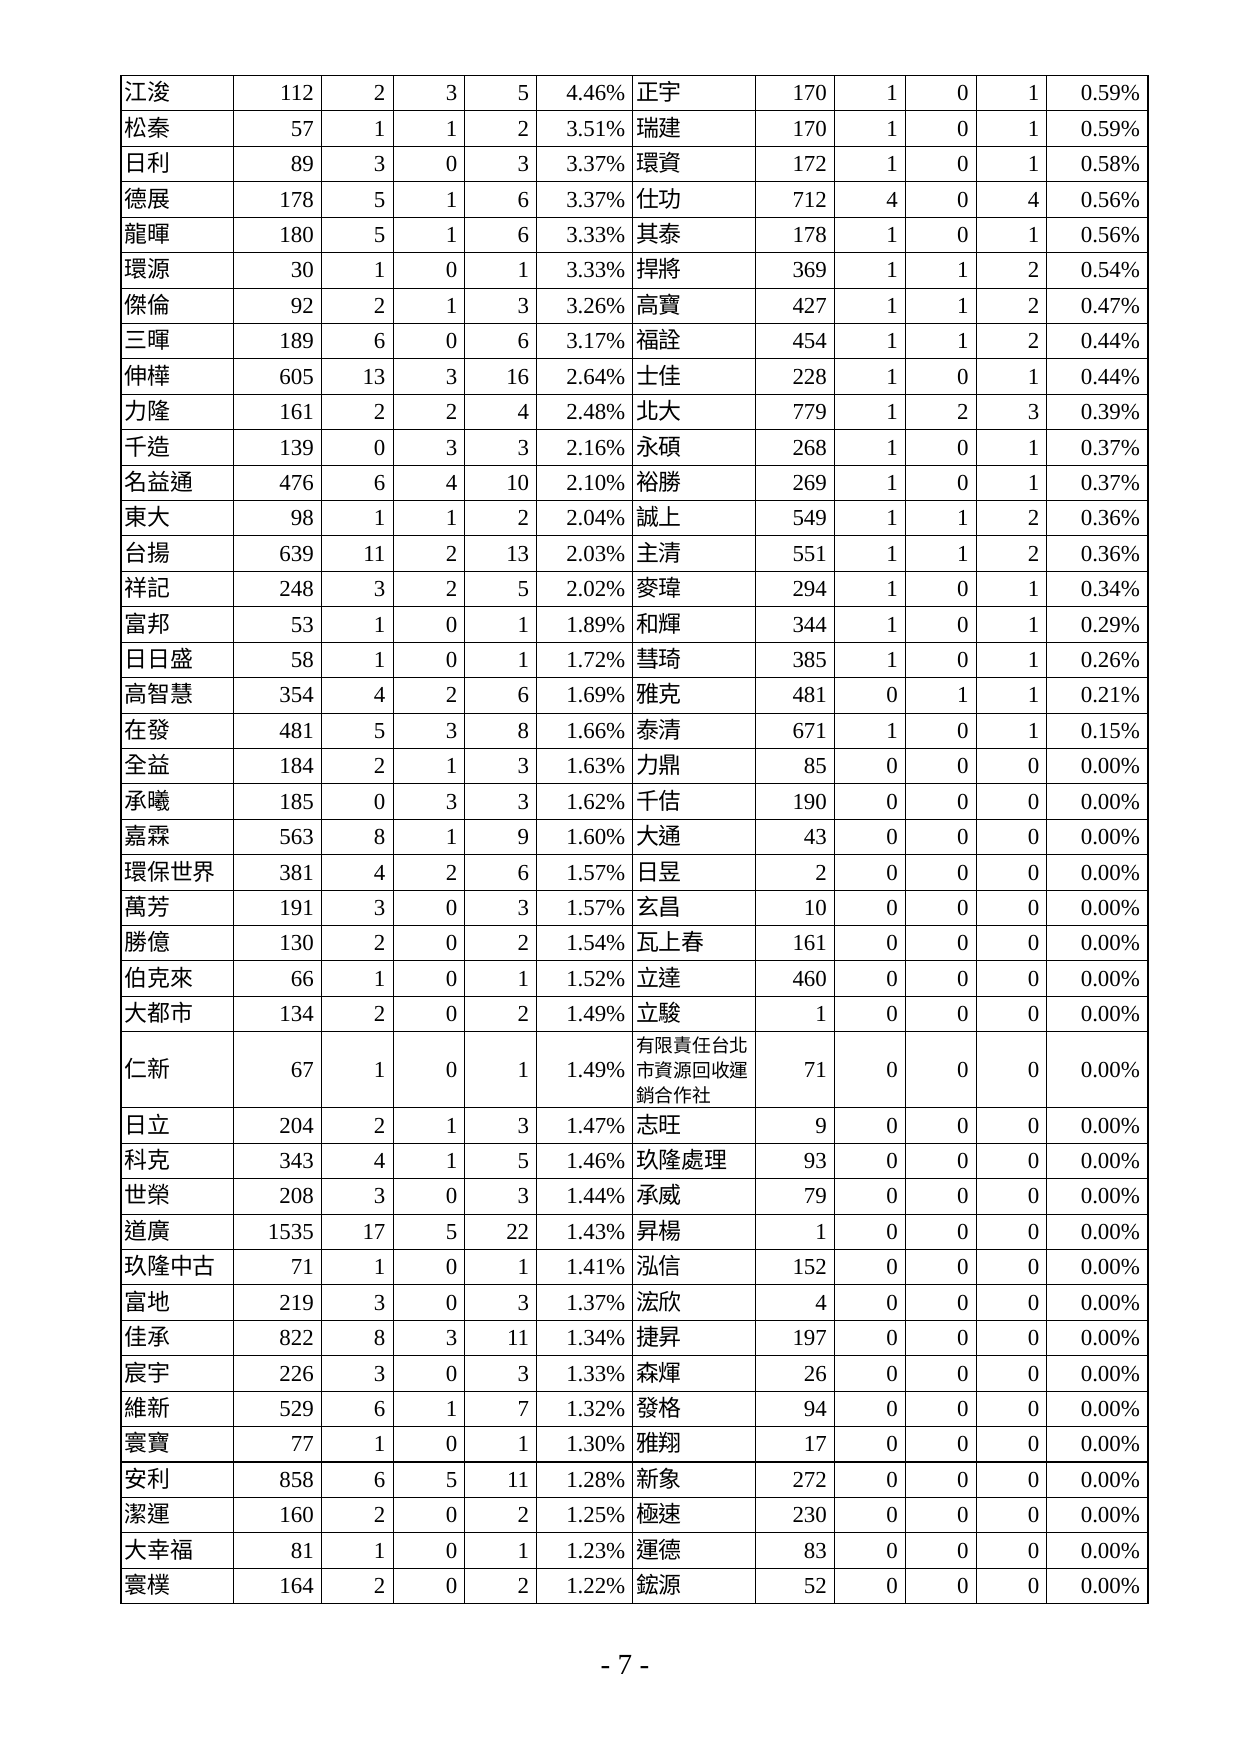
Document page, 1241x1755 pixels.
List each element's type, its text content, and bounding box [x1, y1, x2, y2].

table_cell 0 [835, 1108, 905, 1143]
table_cell 0 [906, 466, 976, 500]
table_cell 0 [906, 1215, 976, 1249]
table_cell 1 [465, 607, 536, 642]
table_cell 152 [756, 1250, 834, 1284]
table_cell 9 [756, 1108, 834, 1143]
table_cell 2 [465, 501, 536, 535]
table_cell 1.28% [537, 1463, 632, 1497]
table_cell 0 [835, 1215, 905, 1249]
table_cell 1 [906, 289, 976, 323]
table_cell 1 [835, 359, 905, 394]
table_cell 13 [465, 536, 536, 571]
table_cell 1.49% [537, 1032, 632, 1107]
table_cell 1 [394, 501, 464, 535]
table_cell 1 [322, 643, 393, 677]
table_cell 0.44% [1047, 359, 1147, 394]
table_cell 3 [394, 430, 464, 464]
table_cell 伸樺 [122, 359, 233, 394]
table_cell 0 [977, 1392, 1046, 1426]
table_cell 0 [835, 1321, 905, 1355]
table_cell 0 [906, 1108, 976, 1143]
table_cell 環保世界 [122, 855, 233, 889]
table_cell 1.44% [537, 1179, 632, 1213]
table_cell 0.56% [1047, 182, 1147, 217]
table_cell 2 [906, 395, 976, 429]
table_cell 2 [322, 395, 393, 429]
table_cell 0 [906, 607, 976, 642]
table_cell 2 [322, 1569, 393, 1603]
table_cell 385 [756, 643, 834, 677]
table_cell 0.00% [1047, 1427, 1147, 1461]
table_cell 0 [906, 1250, 976, 1284]
table_cell 269 [756, 466, 834, 500]
table_cell 1.30% [537, 1427, 632, 1461]
table_cell 208 [234, 1179, 321, 1213]
table_cell 裕勝 [633, 466, 755, 500]
table_cell 0 [977, 926, 1046, 960]
table_cell 0 [906, 1179, 976, 1213]
table_cell 0 [835, 1179, 905, 1213]
table_cell 在發 [122, 714, 233, 748]
table_cell 日日盛 [122, 643, 233, 677]
table_cell 力隆 [122, 395, 233, 429]
table_cell 0.00% [1047, 1321, 1147, 1355]
table_cell 6 [465, 324, 536, 358]
table_cell 寰寶 [122, 1427, 233, 1461]
table_cell 1.33% [537, 1356, 632, 1391]
table_cell 6 [465, 678, 536, 712]
table_cell 三暉 [122, 324, 233, 358]
table_cell 0 [906, 855, 976, 889]
table_cell 1 [322, 1250, 393, 1284]
table_cell 3.33% [537, 253, 632, 287]
table_cell 1 [835, 147, 905, 181]
table_cell 671 [756, 714, 834, 748]
table_cell 日昱 [633, 855, 755, 889]
table_cell 6 [465, 182, 536, 217]
table_cell 3 [465, 430, 536, 464]
table_cell 30 [234, 253, 321, 287]
table_cell 東大 [122, 501, 233, 535]
table_cell 272 [756, 1463, 834, 1497]
table_cell 2.64% [537, 359, 632, 394]
table_cell 53 [234, 607, 321, 642]
table_cell 779 [756, 395, 834, 429]
table_cell 0.00% [1047, 1463, 1147, 1497]
table_cell 1.37% [537, 1285, 632, 1320]
table_cell 新象 [633, 1463, 755, 1497]
table_cell 0.21% [1047, 678, 1147, 712]
table_cell 1.54% [537, 926, 632, 960]
table_cell 1 [835, 572, 905, 606]
table_cell 0 [835, 961, 905, 996]
table_cell 祥記 [122, 572, 233, 606]
table_cell 81 [234, 1533, 321, 1568]
table_cell 0.00% [1047, 1144, 1147, 1178]
table_cell 1.66% [537, 714, 632, 748]
table_cell 2 [465, 997, 536, 1031]
table_cell 0 [977, 891, 1046, 925]
table_cell 3.51% [537, 111, 632, 146]
table_cell 1 [394, 182, 464, 217]
table_cell 和輝 [633, 607, 755, 642]
table_cell 170 [756, 111, 834, 146]
table_cell 3 [465, 1285, 536, 1320]
table_cell 承威 [633, 1179, 755, 1213]
table_cell 1 [465, 1533, 536, 1568]
table_cell 3 [465, 891, 536, 925]
table_cell 0.00% [1047, 1392, 1147, 1426]
table_cell 0.00% [1047, 1356, 1147, 1391]
table_cell 190 [756, 784, 834, 819]
table_cell 0 [835, 820, 905, 854]
table_cell 43 [756, 820, 834, 854]
table_cell 178 [756, 218, 834, 252]
table_cell 1 [835, 714, 905, 748]
table_cell 4 [465, 395, 536, 429]
table_cell 0 [835, 891, 905, 925]
table_cell 822 [234, 1321, 321, 1355]
table_cell 0 [835, 1498, 905, 1532]
table_cell 11 [465, 1463, 536, 1497]
table_cell 79 [756, 1179, 834, 1213]
table_cell 0 [835, 1144, 905, 1178]
table_cell 161 [756, 926, 834, 960]
table_cell 1.46% [537, 1144, 632, 1178]
table_cell 52 [756, 1569, 834, 1603]
table_cell 立駿 [633, 997, 755, 1031]
table_cell 3 [977, 395, 1046, 429]
table_cell 0 [906, 359, 976, 394]
table_cell 0.00% [1047, 1285, 1147, 1320]
table_cell 大通 [633, 820, 755, 854]
table_cell 1 [394, 1392, 464, 1426]
table_cell 3 [394, 359, 464, 394]
table_cell 玄昌 [633, 891, 755, 925]
table_cell 1.72% [537, 643, 632, 677]
table_cell 2.10% [537, 466, 632, 500]
table_cell 泰清 [633, 714, 755, 748]
table_cell 0.00% [1047, 1108, 1147, 1143]
table_cell 4 [835, 182, 905, 217]
table_cell 1 [835, 607, 905, 642]
table_cell 1 [977, 678, 1046, 712]
table_cell 2.16% [537, 430, 632, 464]
table_cell 2 [394, 855, 464, 889]
table_cell 0 [394, 961, 464, 996]
table_cell 0 [977, 1427, 1046, 1461]
table_cell 294 [756, 572, 834, 606]
table_cell 2 [394, 678, 464, 712]
table_cell 昇楊 [633, 1215, 755, 1249]
table_cell 0.15% [1047, 714, 1147, 748]
table_cell 454 [756, 324, 834, 358]
table_cell 0.36% [1047, 501, 1147, 535]
table_cell 宸宇 [122, 1356, 233, 1391]
table_cell 10 [465, 466, 536, 500]
table_cell 0.26% [1047, 643, 1147, 677]
table_cell 3 [465, 1108, 536, 1143]
table_cell 98 [234, 501, 321, 535]
table_cell 0.37% [1047, 466, 1147, 500]
table_cell 北大 [633, 395, 755, 429]
table_cell 161 [234, 395, 321, 429]
table_cell 0 [906, 147, 976, 181]
table_cell 354 [234, 678, 321, 712]
table_cell 1 [835, 76, 905, 110]
table_cell 玖隆處理 [633, 1144, 755, 1178]
table_cell 1 [977, 572, 1046, 606]
table_cell 1.22% [537, 1569, 632, 1603]
table_cell 3 [322, 1179, 393, 1213]
table_cell 1 [394, 820, 464, 854]
table_cell 1 [835, 289, 905, 323]
table_cell 712 [756, 182, 834, 217]
table_cell 5 [465, 76, 536, 110]
table_cell 環源 [122, 253, 233, 287]
table_cell 0 [977, 1108, 1046, 1143]
table_cell 0 [394, 253, 464, 287]
table_cell 雅克 [633, 678, 755, 712]
table_cell 13 [322, 359, 393, 394]
table_cell 197 [756, 1321, 834, 1355]
table_cell 2 [394, 572, 464, 606]
table_cell 1 [394, 111, 464, 146]
table_cell 184 [234, 749, 321, 783]
table_cell 龍暉 [122, 218, 233, 252]
table_cell 1.57% [537, 855, 632, 889]
table_cell 0 [906, 749, 976, 783]
table_cell 1 [906, 253, 976, 287]
table_cell 1.52% [537, 961, 632, 996]
table_cell 58 [234, 643, 321, 677]
table_cell 1 [835, 253, 905, 287]
table_cell 日利 [122, 147, 233, 181]
table_cell 3 [322, 572, 393, 606]
table_cell 0.39% [1047, 395, 1147, 429]
table_cell 1 [835, 643, 905, 677]
table_cell 0 [835, 784, 905, 819]
table_cell 0 [906, 1427, 976, 1461]
table_cell 1 [835, 111, 905, 146]
table_cell 2 [322, 997, 393, 1031]
table_cell 0 [394, 1498, 464, 1532]
table_cell 77 [234, 1427, 321, 1461]
table_cell 0 [394, 1285, 464, 1320]
table_cell 1535 [234, 1215, 321, 1249]
table_cell 發格 [633, 1392, 755, 1426]
table_cell 0 [394, 147, 464, 181]
table_cell 0.56% [1047, 218, 1147, 252]
table_cell 2 [977, 253, 1046, 287]
table_cell 2 [977, 501, 1046, 535]
table_cell 0 [835, 997, 905, 1031]
table_cell 0.00% [1047, 1215, 1147, 1249]
table_cell 科克 [122, 1144, 233, 1178]
table_cell 0.00% [1047, 820, 1147, 854]
table_cell 1 [322, 1533, 393, 1568]
table_cell 344 [756, 607, 834, 642]
table_cell 0.00% [1047, 1498, 1147, 1532]
table_cell 0 [906, 961, 976, 996]
table_cell 0.00% [1047, 891, 1147, 925]
table_cell 1 [977, 607, 1046, 642]
table_cell 0.00% [1047, 997, 1147, 1031]
table_cell 0 [977, 1321, 1046, 1355]
table_cell 潔運 [122, 1498, 233, 1532]
table_cell 3 [322, 147, 393, 181]
table_cell 1.41% [537, 1250, 632, 1284]
table_cell 0.44% [1047, 324, 1147, 358]
table_cell 0 [977, 1285, 1046, 1320]
table_cell 4 [322, 855, 393, 889]
table_cell 2 [394, 395, 464, 429]
table_cell 551 [756, 536, 834, 571]
table_cell 2.48% [537, 395, 632, 429]
table_cell 2.02% [537, 572, 632, 606]
table_cell 日立 [122, 1108, 233, 1143]
table_cell 0.00% [1047, 784, 1147, 819]
table_cell 勝億 [122, 926, 233, 960]
table_cell 0 [977, 749, 1046, 783]
table_cell 伯克來 [122, 961, 233, 996]
table_cell 0 [394, 1569, 464, 1603]
table_cell 3.17% [537, 324, 632, 358]
table_cell 0 [835, 1250, 905, 1284]
table_cell 0 [394, 324, 464, 358]
table_cell 1 [835, 324, 905, 358]
table_cell 0 [835, 1533, 905, 1568]
table_cell 1.47% [537, 1108, 632, 1143]
table_cell 5 [322, 182, 393, 217]
table_cell 1 [977, 643, 1046, 677]
table_cell 安利 [122, 1463, 233, 1497]
table_cell 0 [394, 1032, 464, 1107]
table_cell 富地 [122, 1285, 233, 1320]
table_cell 1 [465, 1250, 536, 1284]
table_cell 0 [977, 784, 1046, 819]
table_cell 3 [465, 147, 536, 181]
table_cell 立達 [633, 961, 755, 996]
table_cell 0 [977, 1356, 1046, 1391]
table_cell 瓦上春 [633, 926, 755, 960]
table_cell 0 [906, 820, 976, 854]
table_cell 0.58% [1047, 147, 1147, 181]
table_cell 0 [835, 1463, 905, 1497]
table_cell 0.36% [1047, 536, 1147, 571]
table_cell 204 [234, 1108, 321, 1143]
table_cell 0 [906, 1356, 976, 1391]
table_cell 高智慧 [122, 678, 233, 712]
table_cell 0 [835, 1427, 905, 1461]
table_cell 士佳 [633, 359, 755, 394]
table_cell 瑞建 [633, 111, 755, 146]
table_cell 5 [322, 714, 393, 748]
table_cell 其泰 [633, 218, 755, 252]
table_cell 0.00% [1047, 961, 1147, 996]
table_cell 8 [322, 1321, 393, 1355]
table_cell 9 [465, 820, 536, 854]
table_cell 57 [234, 111, 321, 146]
table_cell 大都市 [122, 997, 233, 1031]
table_cell 3 [322, 891, 393, 925]
table_cell 捍將 [633, 253, 755, 287]
table_cell 0 [977, 1144, 1046, 1178]
table_cell 2 [322, 926, 393, 960]
table_cell 福詮 [633, 324, 755, 358]
table_cell 0 [835, 1032, 905, 1107]
table_cell 5 [394, 1215, 464, 1249]
table_cell 343 [234, 1144, 321, 1178]
table_cell 彗琦 [633, 643, 755, 677]
table_cell 112 [234, 76, 321, 110]
table_cell 台揚 [122, 536, 233, 571]
table_cell 大幸福 [122, 1533, 233, 1568]
table_cell 1 [322, 1427, 393, 1461]
table_cell 道廣 [122, 1215, 233, 1249]
table_cell 0 [906, 1392, 976, 1426]
table_cell 2 [977, 536, 1046, 571]
table_cell 0 [835, 926, 905, 960]
table_cell 嘉霖 [122, 820, 233, 854]
table_cell 捷昇 [633, 1321, 755, 1355]
table_cell 0 [394, 1179, 464, 1213]
table_cell 6 [322, 1392, 393, 1426]
table_cell 1 [977, 76, 1046, 110]
table_cell 1 [394, 1108, 464, 1143]
table_cell 71 [234, 1250, 321, 1284]
table_cell 1 [465, 253, 536, 287]
table_cell 0 [906, 891, 976, 925]
table_cell 1 [322, 253, 393, 287]
table_cell 2 [322, 749, 393, 783]
table_cell 1 [906, 324, 976, 358]
table_cell 1 [322, 607, 393, 642]
table_cell 71 [756, 1032, 834, 1107]
table_cell 4 [322, 678, 393, 712]
table_cell 1.63% [537, 749, 632, 783]
table_cell 0 [835, 678, 905, 712]
table_cell 92 [234, 289, 321, 323]
table_cell 5 [465, 572, 536, 606]
table_cell 千造 [122, 430, 233, 464]
table_cell 0 [394, 607, 464, 642]
table_cell 563 [234, 820, 321, 854]
table_cell 189 [234, 324, 321, 358]
table_cell 1 [394, 218, 464, 252]
table_cell 1 [322, 1032, 393, 1107]
table_cell 維新 [122, 1392, 233, 1426]
table_cell 17 [322, 1215, 393, 1249]
table_cell 0 [977, 1498, 1046, 1532]
table_cell 4 [322, 1144, 393, 1178]
table_cell 228 [756, 359, 834, 394]
table_cell 1 [977, 218, 1046, 252]
table_cell 22 [465, 1215, 536, 1249]
table_cell 66 [234, 961, 321, 996]
table_cell 0.59% [1047, 76, 1147, 110]
table_cell 0.00% [1047, 749, 1147, 783]
table_cell 0 [906, 926, 976, 960]
table_cell 5 [465, 1144, 536, 1178]
table_cell 2 [394, 536, 464, 571]
table_cell 0 [906, 1144, 976, 1178]
table_cell 1.23% [537, 1533, 632, 1568]
table_cell 0 [906, 1321, 976, 1355]
table_cell 6 [465, 218, 536, 252]
table_cell 寰樸 [122, 1569, 233, 1603]
table_cell 千佶 [633, 784, 755, 819]
table_cell 1 [394, 749, 464, 783]
table_cell 2 [465, 1498, 536, 1532]
table_cell 10 [756, 891, 834, 925]
table_cell 德展 [122, 182, 233, 217]
table_cell 力鼎 [633, 749, 755, 783]
table_cell 0 [906, 111, 976, 146]
table_cell 549 [756, 501, 834, 535]
table_cell 仁新 [122, 1032, 233, 1107]
table_cell 3 [394, 714, 464, 748]
table_cell 1.34% [537, 1321, 632, 1355]
table_cell 0 [977, 855, 1046, 889]
table_cell 0.29% [1047, 607, 1147, 642]
table_cell 0 [977, 1533, 1046, 1568]
table_cell 麥瑋 [633, 572, 755, 606]
table_cell 248 [234, 572, 321, 606]
table_cell 2 [465, 926, 536, 960]
table_cell 世榮 [122, 1179, 233, 1213]
table_cell 1 [835, 218, 905, 252]
table_cell 3 [465, 1356, 536, 1391]
table_cell 0 [977, 1215, 1046, 1249]
table_cell 11 [322, 536, 393, 571]
table_cell 4 [756, 1285, 834, 1320]
table_cell 6 [322, 466, 393, 500]
table_cell 1 [977, 430, 1046, 464]
table_cell 運德 [633, 1533, 755, 1568]
table_cell 0.59% [1047, 111, 1147, 146]
table_cell 17 [756, 1427, 834, 1461]
table_cell 1 [322, 961, 393, 996]
table_cell 1 [977, 466, 1046, 500]
table_cell 8 [322, 820, 393, 854]
table_cell 正宇 [633, 76, 755, 110]
table_cell 5 [394, 1463, 464, 1497]
table_cell 1.57% [537, 891, 632, 925]
table_cell 浤欣 [633, 1285, 755, 1320]
table_cell 3.37% [537, 182, 632, 217]
table_cell 0 [906, 572, 976, 606]
table_cell 0.00% [1047, 1179, 1147, 1213]
table_cell 玖隆中古 [122, 1250, 233, 1284]
table_cell 85 [756, 749, 834, 783]
table_cell 1 [756, 997, 834, 1031]
table_cell 環資 [633, 147, 755, 181]
table_cell 0 [906, 182, 976, 217]
table_cell 0 [835, 855, 905, 889]
table_cell 3 [465, 1179, 536, 1213]
table_cell 0.00% [1047, 1533, 1147, 1568]
table_cell 2 [977, 289, 1046, 323]
table_cell 1 [756, 1215, 834, 1249]
table_cell 2 [322, 1108, 393, 1143]
table_cell 3 [465, 289, 536, 323]
table_cell 0.00% [1047, 926, 1147, 960]
table_cell 1 [465, 643, 536, 677]
table_cell 0 [906, 784, 976, 819]
table_cell 0.47% [1047, 289, 1147, 323]
table_cell 1 [835, 430, 905, 464]
table_cell 0 [906, 1285, 976, 1320]
table_cell 0 [835, 1569, 905, 1603]
table_cell 0.00% [1047, 855, 1147, 889]
table_cell 0 [906, 1569, 976, 1603]
table_cell 0.00% [1047, 1032, 1147, 1107]
table_cell 1.49% [537, 997, 632, 1031]
table_cell 83 [756, 1533, 834, 1568]
table_cell 6 [322, 324, 393, 358]
table_cell 0 [394, 997, 464, 1031]
table_cell 有限責任台北市資源回收運銷合作社 [633, 1032, 755, 1107]
table_cell 0 [394, 1250, 464, 1284]
table_cell 1.32% [537, 1392, 632, 1426]
table_cell 639 [234, 536, 321, 571]
table_cell 2 [756, 855, 834, 889]
table_cell 0 [977, 1250, 1046, 1284]
table_cell 0 [977, 1179, 1046, 1213]
table_cell 16 [465, 359, 536, 394]
table_cell 0 [906, 430, 976, 464]
table_cell 230 [756, 1498, 834, 1532]
table_cell 佳承 [122, 1321, 233, 1355]
table_cell 3 [322, 1285, 393, 1320]
table_cell 2 [322, 76, 393, 110]
table_cell 268 [756, 430, 834, 464]
table_cell 3.26% [537, 289, 632, 323]
table_cell 185 [234, 784, 321, 819]
table_cell 全益 [122, 749, 233, 783]
table_cell 164 [234, 1569, 321, 1603]
table_cell 0 [977, 1569, 1046, 1603]
table_cell 仕功 [633, 182, 755, 217]
table_cell 0 [977, 961, 1046, 996]
table_cell 1 [835, 501, 905, 535]
table_cell 11 [465, 1321, 536, 1355]
table_cell 1 [906, 536, 976, 571]
table_cell 1 [465, 1427, 536, 1461]
table_cell 2 [465, 1569, 536, 1603]
table_cell 1 [906, 501, 976, 535]
table_cell 369 [756, 253, 834, 287]
table_cell 4 [977, 182, 1046, 217]
table_cell 67 [234, 1032, 321, 1107]
table_cell 0 [906, 76, 976, 110]
table_cell 1 [465, 961, 536, 996]
table_cell 1.69% [537, 678, 632, 712]
table_cell 1 [835, 536, 905, 571]
table_cell 0 [394, 1427, 464, 1461]
table_cell 0 [906, 1463, 976, 1497]
table_cell 0 [906, 643, 976, 677]
table_cell 3 [394, 76, 464, 110]
table_cell 1 [835, 466, 905, 500]
table_cell 1.60% [537, 820, 632, 854]
table_cell 134 [234, 997, 321, 1031]
table_cell 松秦 [122, 111, 233, 146]
table_cell 481 [234, 714, 321, 748]
table_cell 481 [756, 678, 834, 712]
table_cell 2.04% [537, 501, 632, 535]
table_cell 460 [756, 961, 834, 996]
table_cell 傑倫 [122, 289, 233, 323]
table_cell 0 [322, 784, 393, 819]
table_cell 191 [234, 891, 321, 925]
table_cell 4 [394, 466, 464, 500]
table_cell 0 [906, 1032, 976, 1107]
table_cell 1 [835, 395, 905, 429]
table_cell 0 [977, 820, 1046, 854]
table_cell 130 [234, 926, 321, 960]
table_cell 3.37% [537, 147, 632, 181]
table_cell 承曦 [122, 784, 233, 819]
table_cell 6 [465, 855, 536, 889]
table_cell 170 [756, 76, 834, 110]
table_cell 0 [906, 1498, 976, 1532]
table_cell 1 [906, 678, 976, 712]
table_cell 381 [234, 855, 321, 889]
table_cell 高寶 [633, 289, 755, 323]
table_cell 誠上 [633, 501, 755, 535]
table_cell 0.34% [1047, 572, 1147, 606]
table_cell 226 [234, 1356, 321, 1391]
table_cell 7 [465, 1392, 536, 1426]
table_cell 0 [906, 218, 976, 252]
table_cell 26 [756, 1356, 834, 1391]
table_cell 1 [977, 359, 1046, 394]
table_cell 1 [394, 289, 464, 323]
table_cell 0 [322, 430, 393, 464]
table_cell 160 [234, 1498, 321, 1532]
table_cell 2 [322, 289, 393, 323]
table_cell 1.62% [537, 784, 632, 819]
table_cell 0 [906, 714, 976, 748]
table_cell 1 [977, 147, 1046, 181]
table_cell 0 [394, 1533, 464, 1568]
table_cell 3.33% [537, 218, 632, 252]
table_cell 0.00% [1047, 1250, 1147, 1284]
table_cell 江浚 [122, 76, 233, 110]
table_cell 178 [234, 182, 321, 217]
table_cell 94 [756, 1392, 834, 1426]
table_cell 139 [234, 430, 321, 464]
table_cell 8 [465, 714, 536, 748]
table_cell 858 [234, 1463, 321, 1497]
table_cell 1.89% [537, 607, 632, 642]
table_cell 0 [977, 997, 1046, 1031]
table_cell 219 [234, 1285, 321, 1320]
table_cell 富邦 [122, 607, 233, 642]
table_cell 1 [322, 501, 393, 535]
table_cell 1 [394, 1144, 464, 1178]
table_cell 3 [394, 1321, 464, 1355]
table_cell 4.46% [537, 76, 632, 110]
table_cell 0 [906, 1533, 976, 1568]
table_cell 鋐源 [633, 1569, 755, 1603]
table_cell 5 [322, 218, 393, 252]
table_cell 0 [835, 1356, 905, 1391]
table_cell 0 [394, 643, 464, 677]
table_cell 2 [322, 1498, 393, 1532]
table_cell 3 [394, 784, 464, 819]
table_cell 3 [465, 784, 536, 819]
table_cell 0 [835, 1285, 905, 1320]
table_cell 森煇 [633, 1356, 755, 1391]
table_cell 1 [465, 1032, 536, 1107]
table_cell 172 [756, 147, 834, 181]
table_cell 極速 [633, 1498, 755, 1532]
table_cell 476 [234, 466, 321, 500]
table_cell 1 [322, 111, 393, 146]
table_cell 0.54% [1047, 253, 1147, 287]
table_cell 0 [906, 997, 976, 1031]
table_cell 180 [234, 218, 321, 252]
table_cell 1.43% [537, 1215, 632, 1249]
table_cell 主清 [633, 536, 755, 571]
table_cell 1.25% [537, 1498, 632, 1532]
table_cell 0 [394, 926, 464, 960]
table_cell 0 [977, 1463, 1046, 1497]
table_cell 雅翔 [633, 1427, 755, 1461]
table_cell 0 [394, 1356, 464, 1391]
table_cell 志旺 [633, 1108, 755, 1143]
table_cell 93 [756, 1144, 834, 1178]
table_cell 0.00% [1047, 1569, 1147, 1603]
table_cell 427 [756, 289, 834, 323]
table_cell 3 [465, 749, 536, 783]
table_cell 0 [835, 749, 905, 783]
table_cell 0.37% [1047, 430, 1147, 464]
table_cell 2.03% [537, 536, 632, 571]
table_cell 泓信 [633, 1250, 755, 1284]
table_cell 605 [234, 359, 321, 394]
table_cell 2 [977, 324, 1046, 358]
table_cell 0 [394, 891, 464, 925]
table_cell 529 [234, 1392, 321, 1426]
table_cell 2 [465, 111, 536, 146]
table_cell 89 [234, 147, 321, 181]
table_cell 0 [977, 1032, 1046, 1107]
table_cell 0 [835, 1392, 905, 1426]
table_cell 6 [322, 1463, 393, 1497]
table_cell 3 [322, 1356, 393, 1391]
table_cell 萬芳 [122, 891, 233, 925]
table_cell 名益通 [122, 466, 233, 500]
table_cell 1 [977, 714, 1046, 748]
table_cell 1 [977, 111, 1046, 146]
table_cell 永碩 [633, 430, 755, 464]
